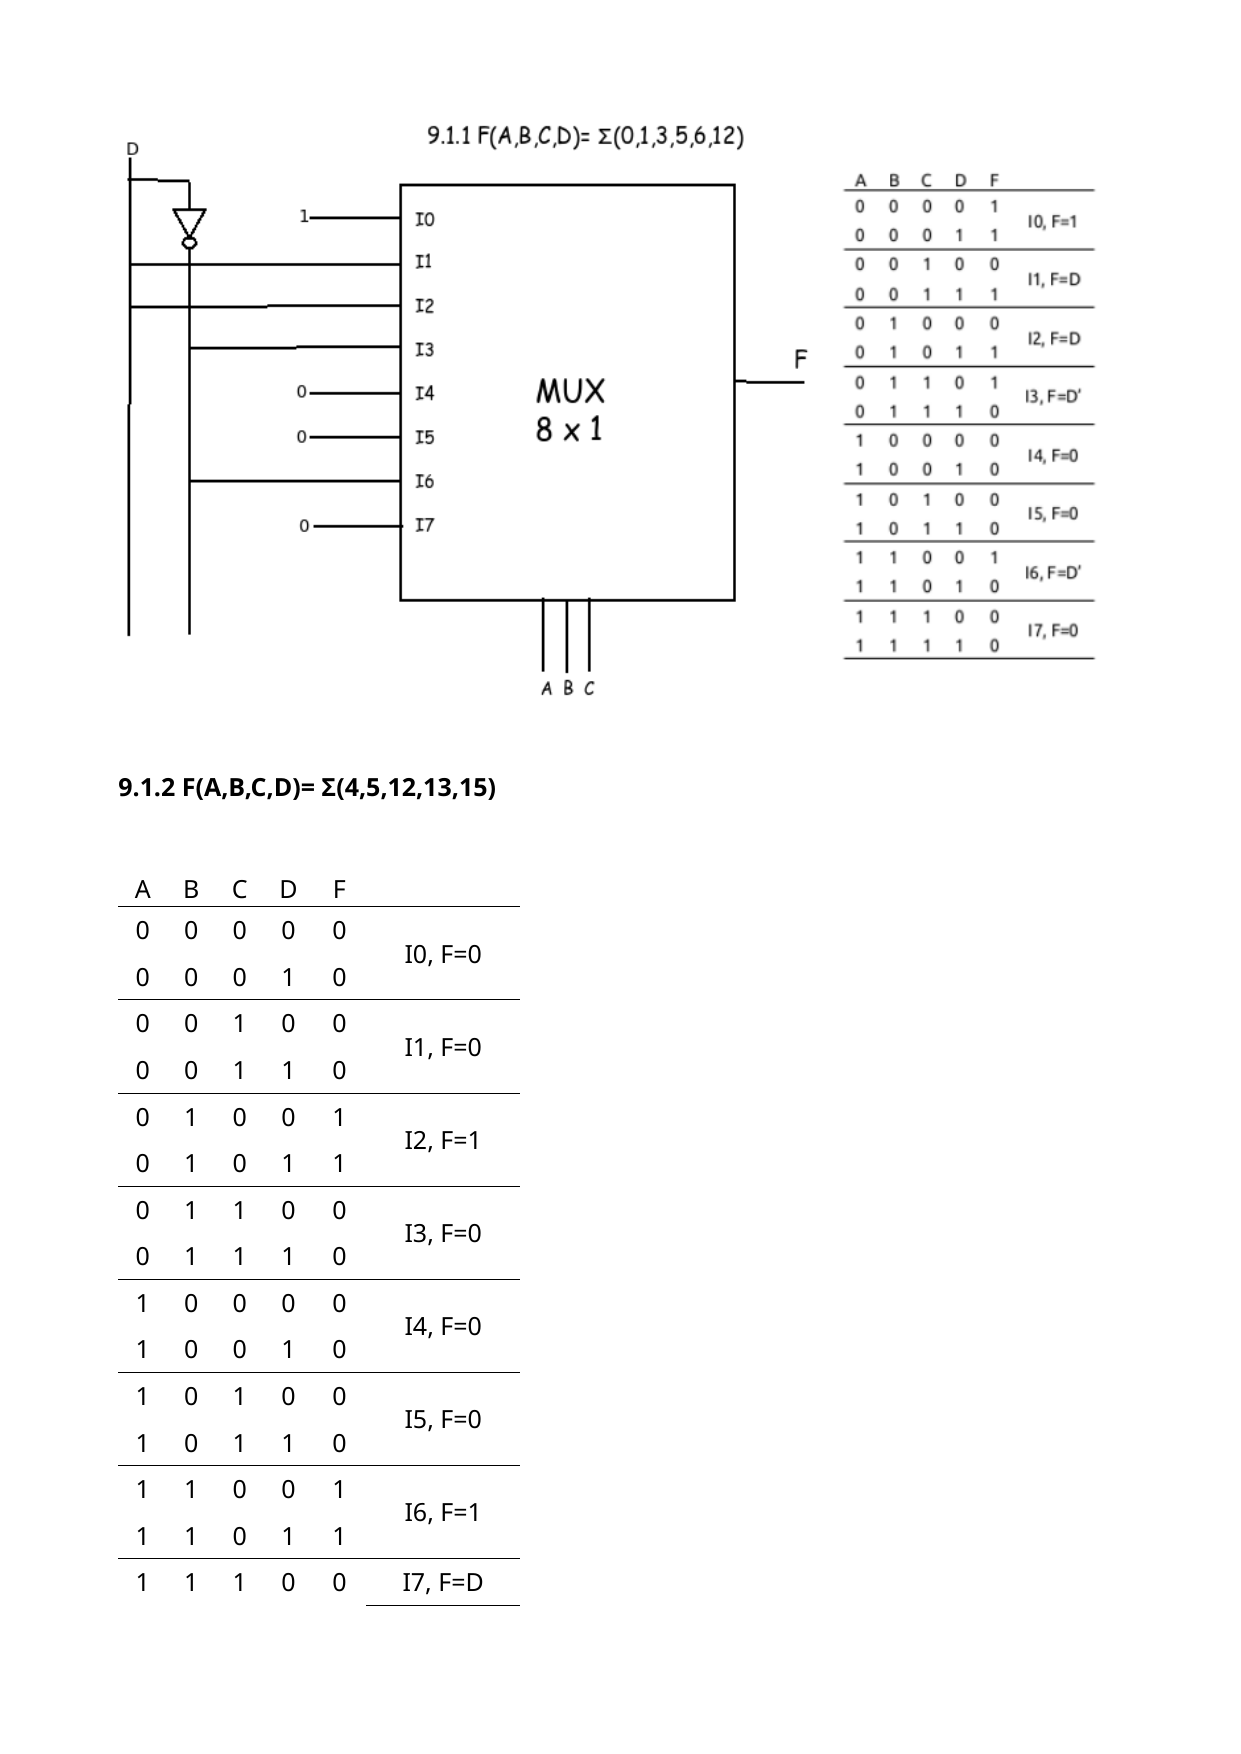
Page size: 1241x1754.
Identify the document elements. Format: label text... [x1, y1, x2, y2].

table_cell 0 [215, 1280, 264, 1325]
table_cell 0 [264, 907, 312, 953]
table_cell 1 [118, 1280, 167, 1325]
table_header [366, 872, 520, 906]
table_cell 0 [215, 1325, 264, 1372]
table_cell 1 [264, 1139, 312, 1186]
table_cell 1 [118, 1373, 167, 1418]
table_cell 0 [118, 907, 167, 953]
table_cell 1 [215, 1419, 264, 1465]
table_cell 1 [313, 1139, 366, 1186]
table_cell I2, F=1 [366, 1094, 520, 1186]
table_header A [118, 872, 167, 906]
table_cell 0 [167, 953, 215, 999]
table_cell 0 [264, 1187, 312, 1232]
table_cell 1 [264, 1419, 312, 1465]
table_cell I5, F=0 [366, 1373, 520, 1465]
table_cell 1 [215, 1000, 264, 1046]
text 9.1.2 F(A,B,C,D)= Σ(4,5,12,13,15) [118, 770, 1122, 804]
table_cell 0 [264, 1559, 312, 1605]
table_cell 1 [118, 1512, 167, 1558]
table_cell 1 [313, 1466, 366, 1512]
table_cell I6, F=1 [366, 1466, 520, 1558]
table_cell 1 [167, 1187, 215, 1232]
table_cell 0 [118, 1232, 167, 1279]
table_cell 1 [167, 1232, 215, 1279]
table_header D [264, 872, 312, 906]
picture [125, 118, 1116, 702]
table_cell 0 [167, 1373, 215, 1418]
table_cell 0 [313, 1000, 366, 1046]
table_cell I4, F=0 [366, 1280, 520, 1372]
table_cell I0, F=0 [366, 907, 520, 999]
table_cell 0 [264, 1000, 312, 1046]
table_cell 0 [118, 1139, 167, 1186]
table_cell 0 [215, 1139, 264, 1186]
table_cell 0 [313, 1280, 366, 1325]
table_cell I1, F=0 [366, 1000, 520, 1092]
table_header B [167, 872, 215, 906]
table_cell 0 [118, 1094, 167, 1139]
table_cell 1 [215, 1187, 264, 1232]
table_cell 1 [215, 1046, 264, 1092]
table_cell 0 [313, 1559, 366, 1605]
table_cell 1 [264, 953, 312, 999]
table_cell 0 [167, 907, 215, 953]
table_cell 0 [264, 1094, 312, 1139]
table_cell 0 [313, 1419, 366, 1465]
table_cell I3, F=0 [366, 1187, 520, 1279]
table_cell 0 [313, 1187, 366, 1232]
table_cell 1 [264, 1046, 312, 1092]
table_cell 1 [313, 1094, 366, 1139]
table_cell 1 [215, 1559, 264, 1605]
table_cell 0 [313, 1232, 366, 1279]
table_cell 0 [118, 1000, 167, 1046]
table_cell 0 [313, 953, 366, 999]
table_cell 1 [118, 1559, 167, 1605]
table_cell 1 [264, 1325, 312, 1372]
table_header F [313, 872, 366, 906]
table_cell 1 [215, 1232, 264, 1279]
table_cell I7, F=D [366, 1559, 520, 1605]
table_cell 1 [167, 1139, 215, 1186]
table_cell 1 [313, 1512, 366, 1558]
table_cell 0 [167, 1000, 215, 1046]
table_cell 0 [313, 1046, 366, 1092]
table_header C [215, 872, 264, 906]
table_cell 0 [118, 1046, 167, 1092]
table_cell 1 [167, 1466, 215, 1512]
table_cell 0 [313, 1373, 366, 1418]
table_cell 1 [118, 1325, 167, 1372]
table_cell 0 [167, 1325, 215, 1372]
table_cell 1 [167, 1094, 215, 1139]
table_cell 0 [215, 907, 264, 953]
table_cell 0 [118, 953, 167, 999]
table_cell 0 [167, 1046, 215, 1092]
table_cell 0 [264, 1466, 312, 1512]
table_cell 0 [215, 953, 264, 999]
table_cell 0 [264, 1280, 312, 1325]
table_cell 0 [215, 1466, 264, 1512]
table_cell 1 [264, 1512, 312, 1558]
table_cell 0 [167, 1419, 215, 1465]
table_cell 1 [118, 1466, 167, 1512]
table_cell 0 [313, 1325, 366, 1372]
table_cell 1 [215, 1373, 264, 1418]
table_cell 1 [264, 1232, 312, 1279]
table_cell 0 [118, 1187, 167, 1232]
table_cell 0 [215, 1512, 264, 1558]
table_cell 1 [167, 1559, 215, 1605]
table_cell 0 [215, 1094, 264, 1139]
table_cell 1 [118, 1419, 167, 1465]
table_cell 1 [167, 1512, 215, 1558]
table_cell 0 [167, 1280, 215, 1325]
table_cell 0 [264, 1373, 312, 1418]
table_cell 0 [313, 907, 366, 953]
